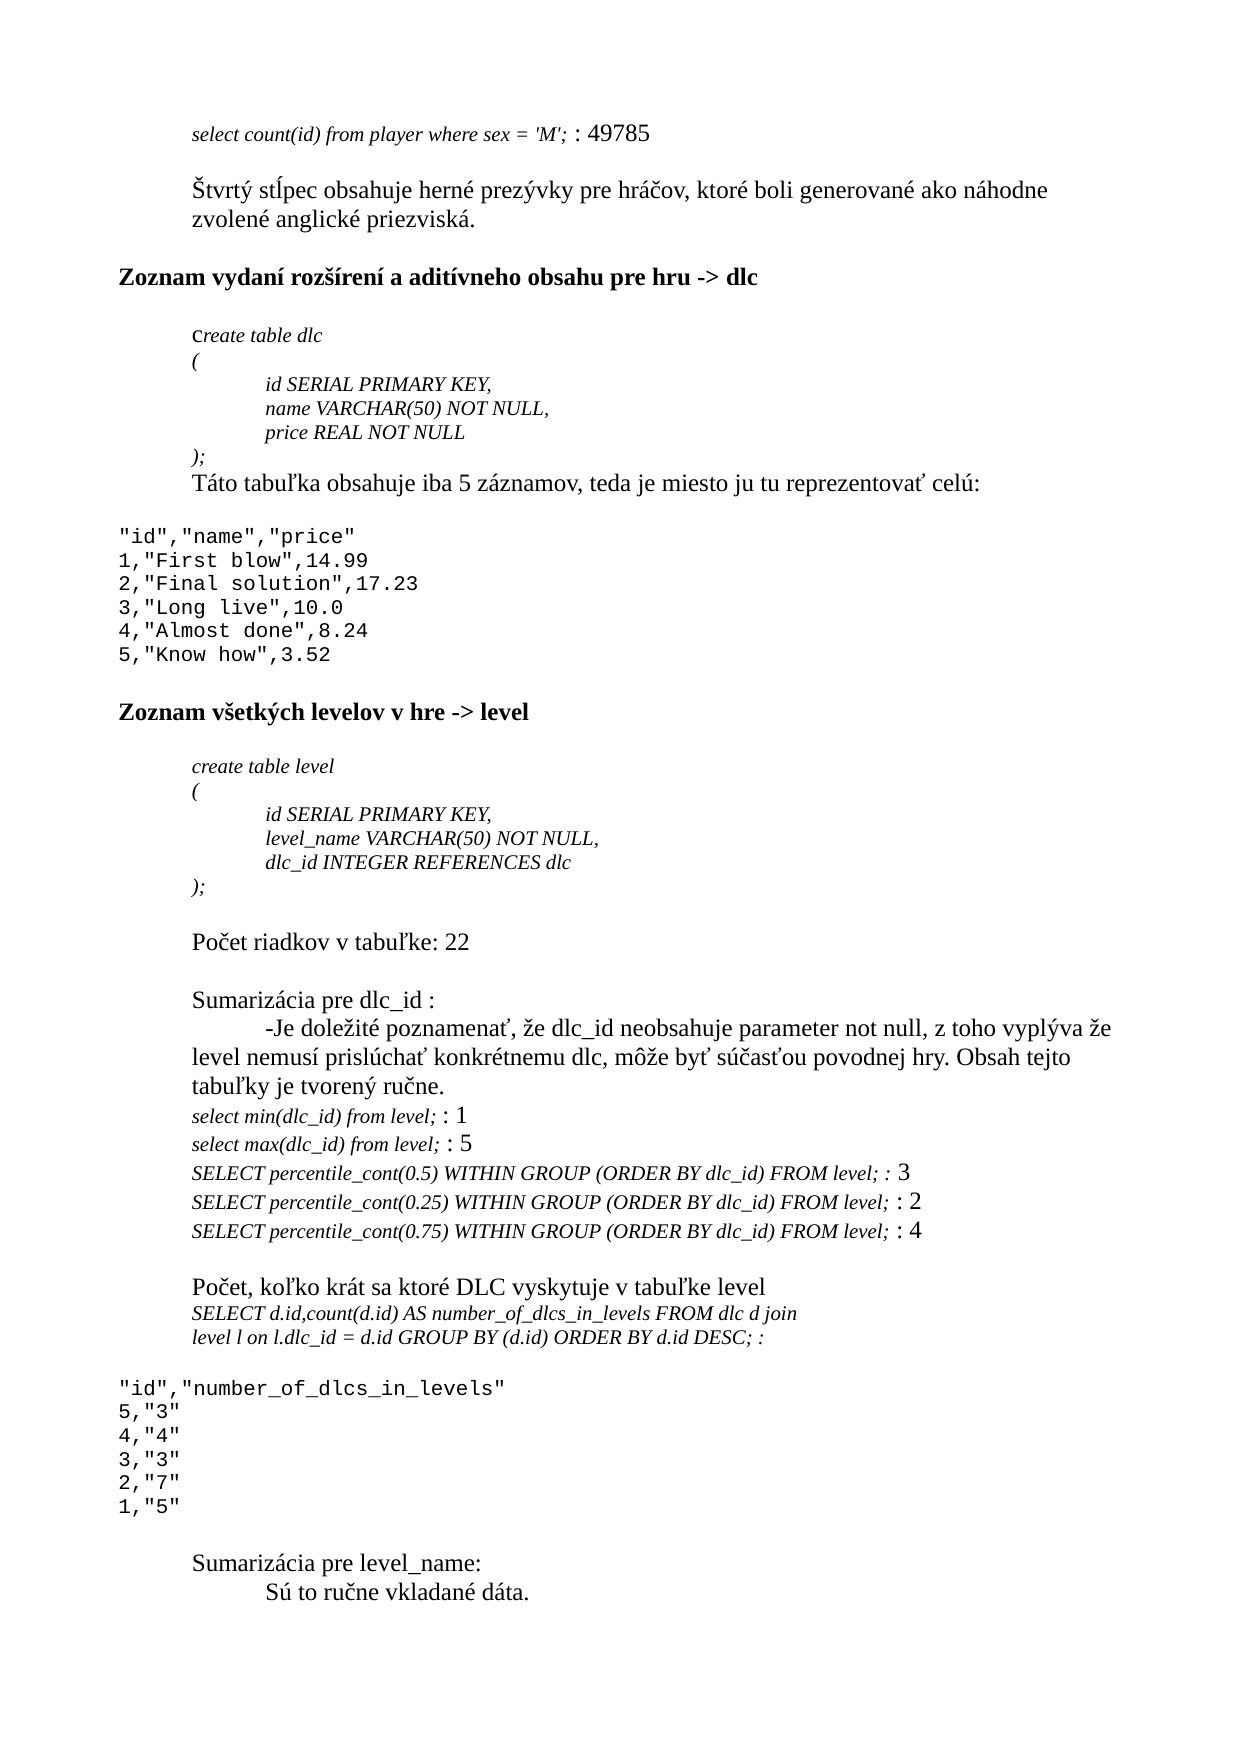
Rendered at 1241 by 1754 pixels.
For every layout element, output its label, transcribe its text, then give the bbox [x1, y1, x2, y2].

text 5,"3" [118, 1401, 1122, 1425]
text level_name VARCHAR(50) NOT NULL, [192, 826, 1122, 850]
text ( [192, 348, 1122, 372]
text select max(dlc_id) from level; : 5 [192, 1128, 1122, 1157]
text SELECT d.id,count(d.id) AS number_of_dlcs_in_levels FROM dlc d join [192, 1301, 1122, 1325]
text "id","name","price" [118, 526, 1122, 549]
text -Je doležité poznamenať, že dlc_id neobsahuje parameter not null, z toho vyplýva že level nemusí prislúchať konkrétnemu dlc, môže byť súčasťou povodnej hry. Obsah tejto tabuľky je tvorený ručne. [192, 1013, 1122, 1100]
text create table dlc [192, 319, 1122, 348]
text Počet, koľko krát sa ktoré DLC vyskytuje v tabuľke level [192, 1272, 1122, 1301]
text SELECT percentile_cont(0.25) WITHIN GROUP (ORDER BY dlc_id) FROM level; : 2 [192, 1186, 1122, 1215]
text 4,"4" [118, 1425, 1122, 1449]
text price REAL NOT NULL [192, 420, 1122, 444]
text 2,"7" [118, 1472, 1122, 1496]
text ( [192, 778, 1122, 802]
text SELECT percentile_cont(0.75) WITHIN GROUP (ORDER BY dlc_id) FROM level; : 4 [192, 1215, 1122, 1243]
text SELECT percentile_cont(0.5) WITHIN GROUP (ORDER BY dlc_id) FROM level; : 3 [192, 1157, 1122, 1186]
text name VARCHAR(50) NOT NULL, [192, 396, 1122, 420]
text 5,"Know how",3.52 [118, 644, 1122, 668]
text id SERIAL PRIMARY KEY, [192, 802, 1122, 826]
text ); [192, 444, 1122, 468]
text Sumarizácia pre dlc_id : [192, 985, 1122, 1013]
text Zoznam všetkých levelov v hre -> level [118, 697, 1122, 725]
text Počet riadkov v tabuľke: 22 [192, 927, 1122, 956]
text Zoznam vydaní rozšírení a aditívneho obsahu pre hru -> dlc [118, 262, 1122, 291]
text Sumarizácia pre level_name: [192, 1548, 1122, 1577]
text id SERIAL PRIMARY KEY, [192, 372, 1122, 396]
text 3,"Long live",10.0 [118, 597, 1122, 621]
text 3,"3" [118, 1449, 1122, 1472]
text Táto tabuľka obsahuje iba 5 záznamov, teda je miesto ju tu reprezentovať celú: [192, 468, 1122, 497]
text 1,"5" [118, 1496, 1122, 1520]
text select min(dlc_id) from level; : 1 [192, 1100, 1122, 1128]
text 4,"Almost done",8.24 [118, 621, 1122, 644]
text ); [192, 874, 1122, 898]
text "id","number_of_dlcs_in_levels" [118, 1378, 1122, 1401]
text Sú to ručne vkladané dáta. [192, 1577, 1122, 1606]
text level l on l.dlc_id = d.id GROUP BY (d.id) ORDER BY d.id DESC; : [192, 1325, 1122, 1349]
text dlc_id INTEGER REFERENCES dlc [192, 850, 1122, 874]
text 2,"Final solution",17.23 [118, 573, 1122, 597]
text 1,"First blow",14.99 [118, 549, 1122, 573]
text Štvrtý stĺpec obsahuje herné prezývky pre hráčov, ktoré boli generované ako náhodne zvolené anglické priezviská. [192, 176, 1122, 233]
text select count(id) from player where sex = 'M'; : 49785 [192, 118, 1122, 147]
text create table level [192, 754, 1122, 778]
